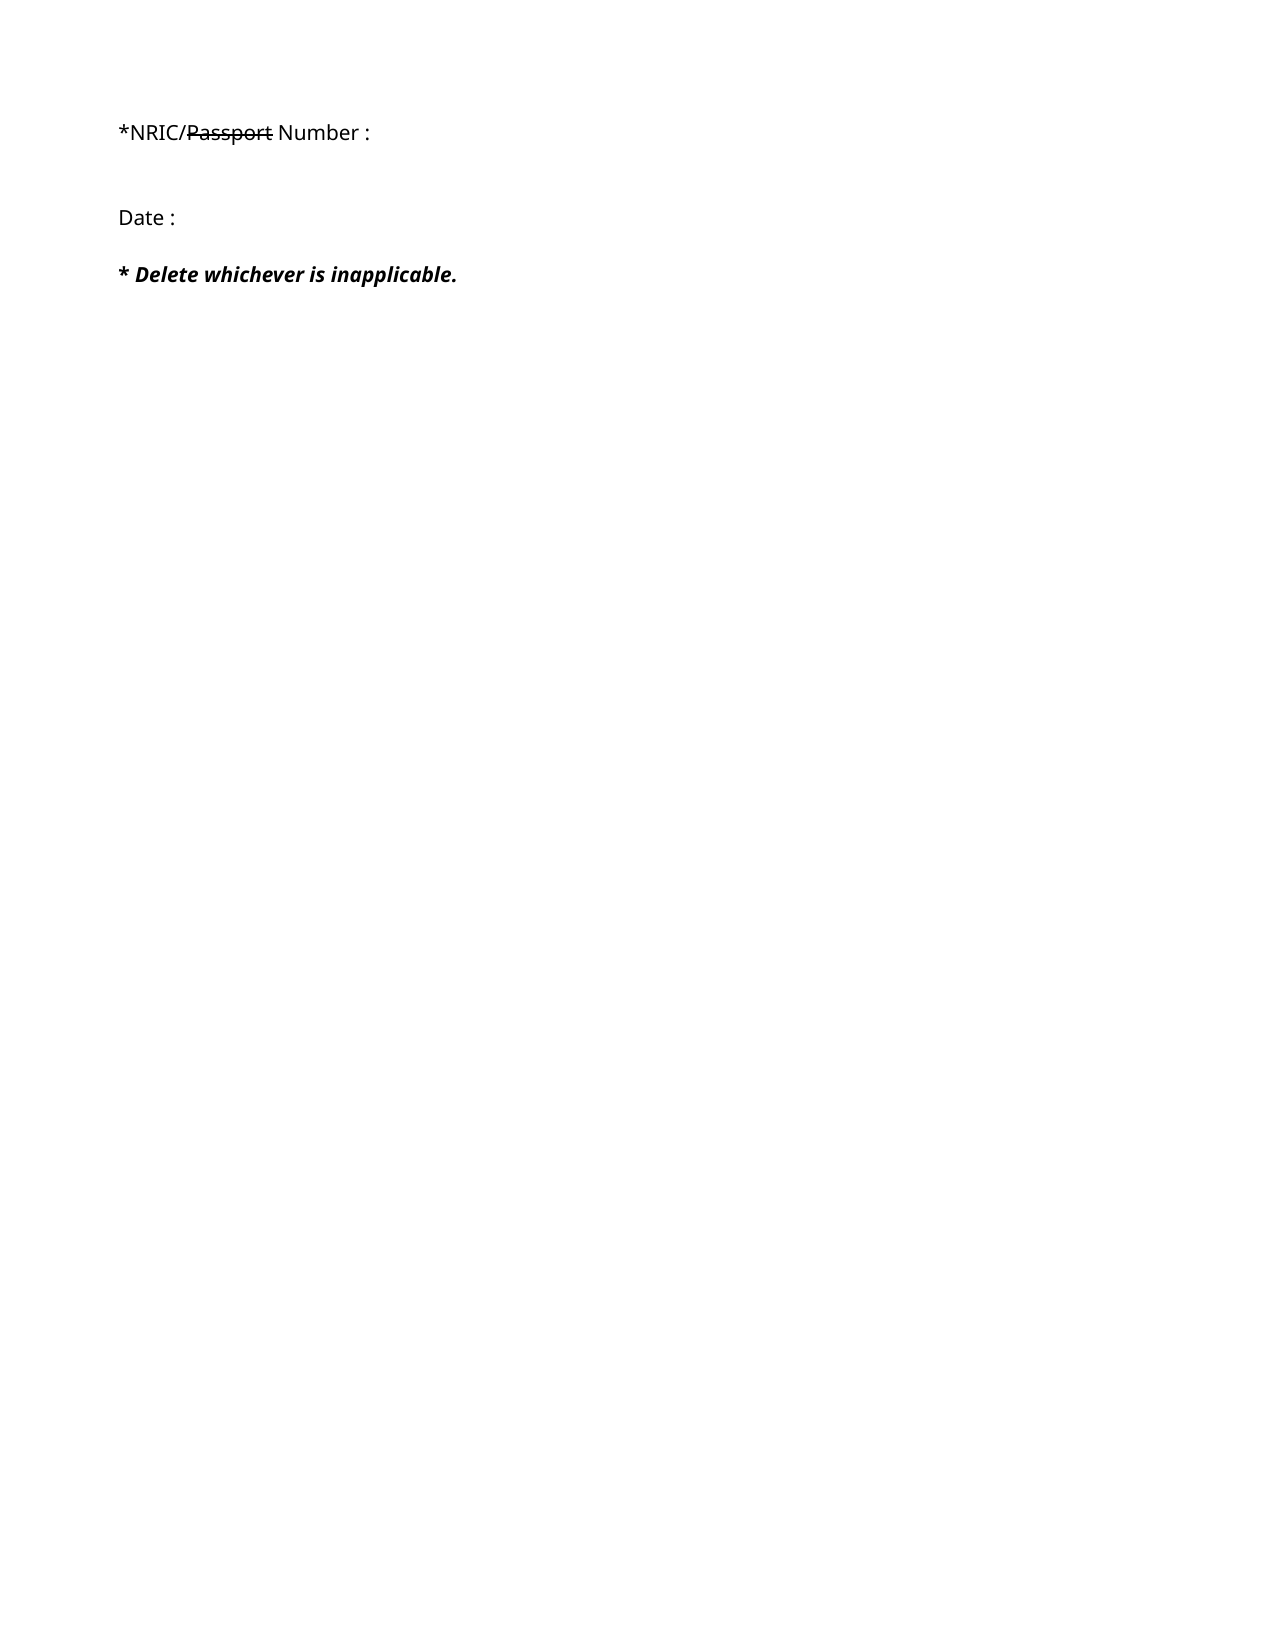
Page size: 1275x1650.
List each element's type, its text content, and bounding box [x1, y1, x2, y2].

text Date : <get_datenow()> [118, 203, 1157, 232]
text * Delete whichever is inapplicable. [118, 260, 1157, 289]
text *NRIC/Passport Number : <get_director1(o.id)['nric']> [118, 118, 1157, 147]
